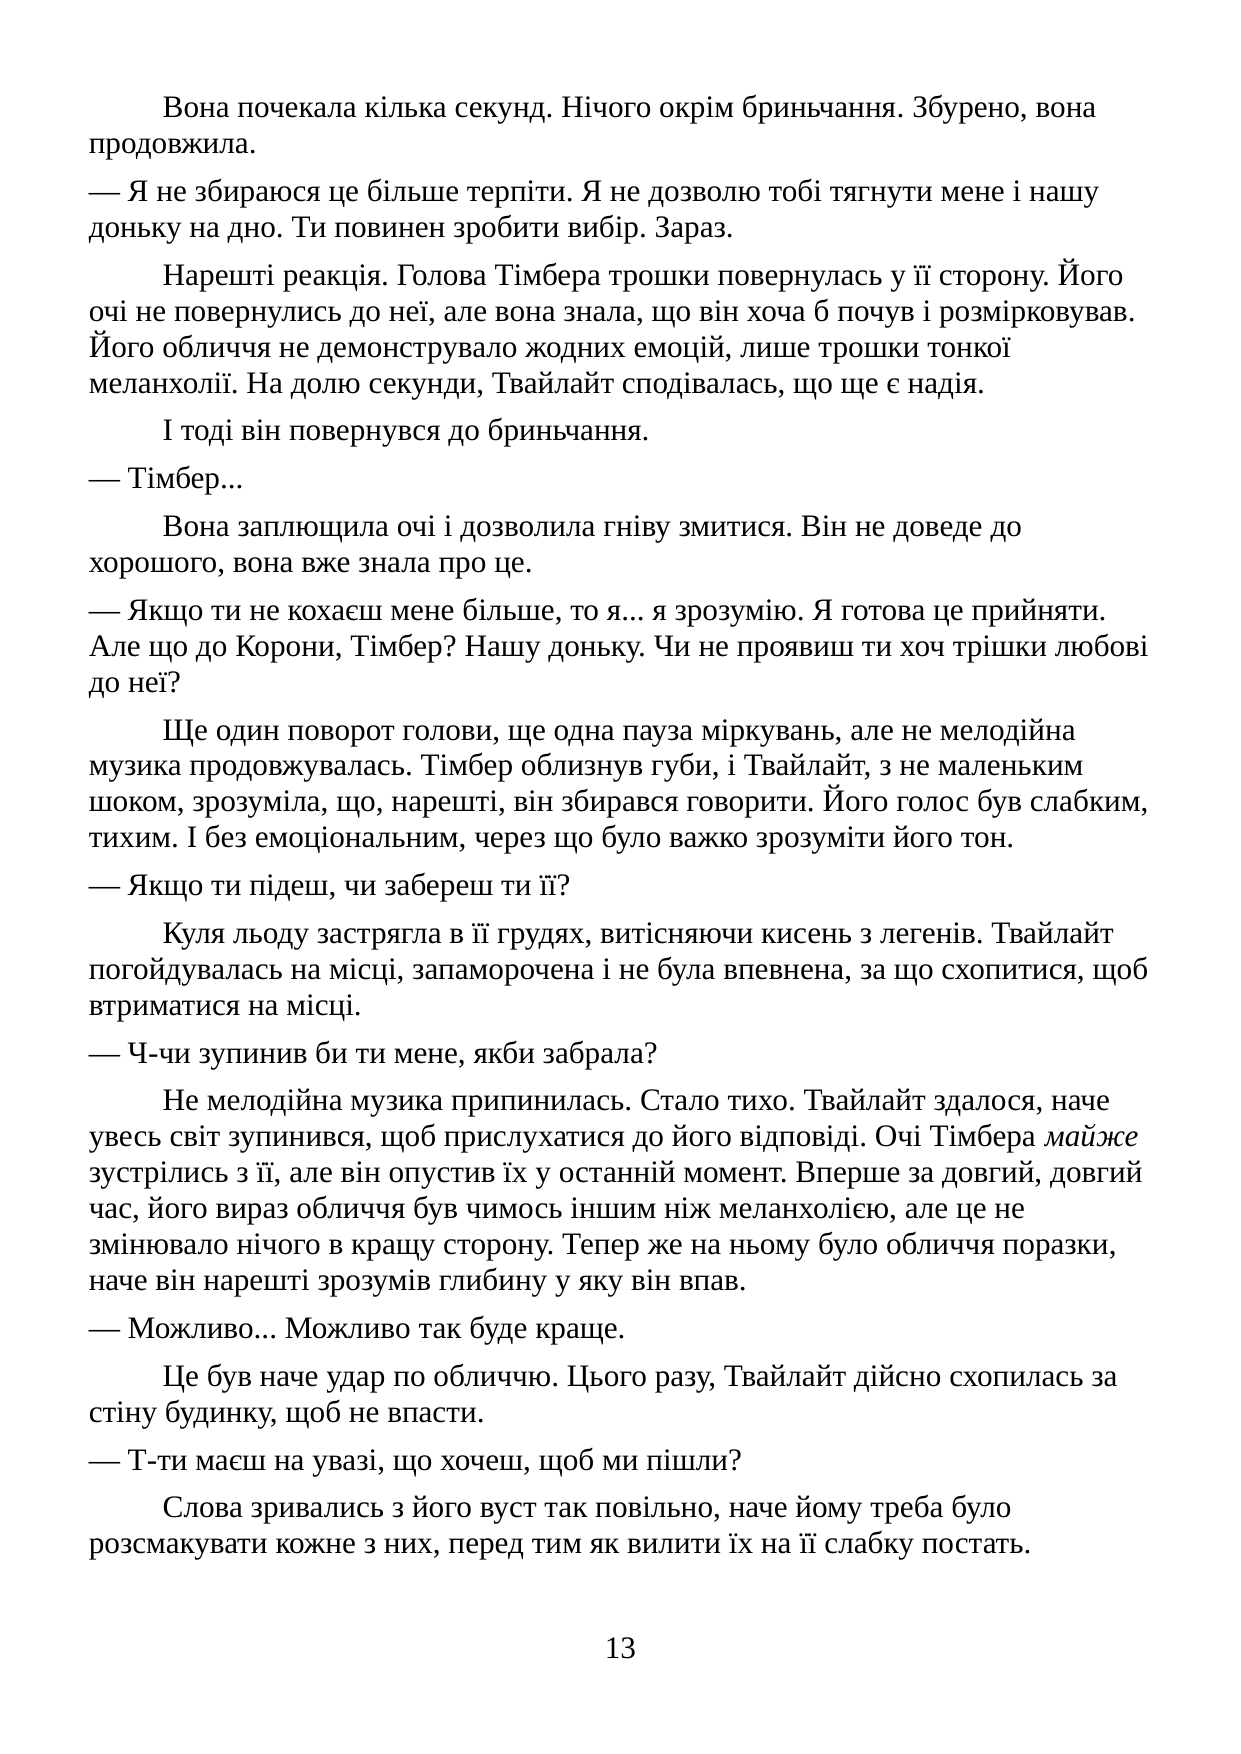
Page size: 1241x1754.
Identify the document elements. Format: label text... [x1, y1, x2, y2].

text Це був наче удар по обличчю. Цього разу, Твайлайт дійсно схопилась за стіну будинку, щоб не впасти. [88, 1357, 1152, 1429]
text Не мелодійна музика припинилась. Стало тихо. Твайлайт здалося, наче увесь світ зупинився, щоб прислухатися до його відповіді. Очі Тімбера майже зустрілись з її, але він опустив їх у останній момент. Вперше за довгий, довгий час, його вираз обличчя був чимось іншим ніж меланхолією, але це не змінювало нічого в кращу сторону. Тепер же на ньому було обличчя поразки, наче він нарешті зрозумів глибину у яку він впав. [88, 1082, 1152, 1297]
text Нарешті реакція. Голова Тімбера трошки повернулась у її сторону. Його очі не повернулись до неї, але вона знала, що він хоча б почув і розмірковував. Його обличчя не демонструвало жодних емоцій, лише трошки тонкої меланхолії. На долю секунди, Твайлайт сподівалась, що ще є надія. [88, 256, 1152, 400]
text Куля льоду застрягла в її грудях, витісняючи кисень з легенів. Твайлайт погойдувалась на місці, запаморочена і не була впевнена, за що схопитися, щоб втриматися на місці. [88, 914, 1152, 1022]
text Ще один поворот голови, ще одна пауза міркувань, але не мелодійна музика продовжувалась. Тімбер облизнув губи, і Твайлайт, з не маленьким шоком, зрозуміла, що, нарешті, він збирався говорити. Його голос був слабким, тихим. І без емоціональним, через що було важко зрозуміти його тон. [88, 711, 1152, 854]
text — Ч-чи зупинив би ти мене, якби забрала? [88, 1034, 1152, 1070]
text — Тімбер... [88, 459, 1152, 495]
text І тоді він повернувся до бриньчання. [88, 412, 1152, 448]
text — Якщо ти підеш, чи забереш ти її? [88, 866, 1152, 902]
text — Якщо ти не кохаєш мене більше, то я... я зрозумію. Я готова це прийняти. Але що до Корони, Тімбер? Нашу доньку. Чи не проявиш ти хоч трішки любові до неї? [88, 591, 1152, 699]
text — Я не збираюся це більше терпіти. Я не дозволю тобі тягнути мене і нашу доньку на дно. Ти повинен зробити вибір. Зараз. [88, 172, 1152, 244]
text — Можливо... Можливо так буде краще. [88, 1309, 1152, 1345]
text Вона заплющила очі і дозволила гніву змитися. Він не доведе до хорошого, вона вже знала про це. [88, 507, 1152, 579]
text Слова зривались з його вуст так повільно, наче йому треба було розсмакувати кожне з них, перед тим як вилити їх на її слабку постать. [88, 1488, 1152, 1560]
text — Т-ти маєш на увазі, що хочеш, щоб ми пішли? [88, 1441, 1152, 1477]
text Вона почекала кілька секунд. Нічого окрім бриньчання. Збурено, вона продовжила. [88, 88, 1152, 160]
